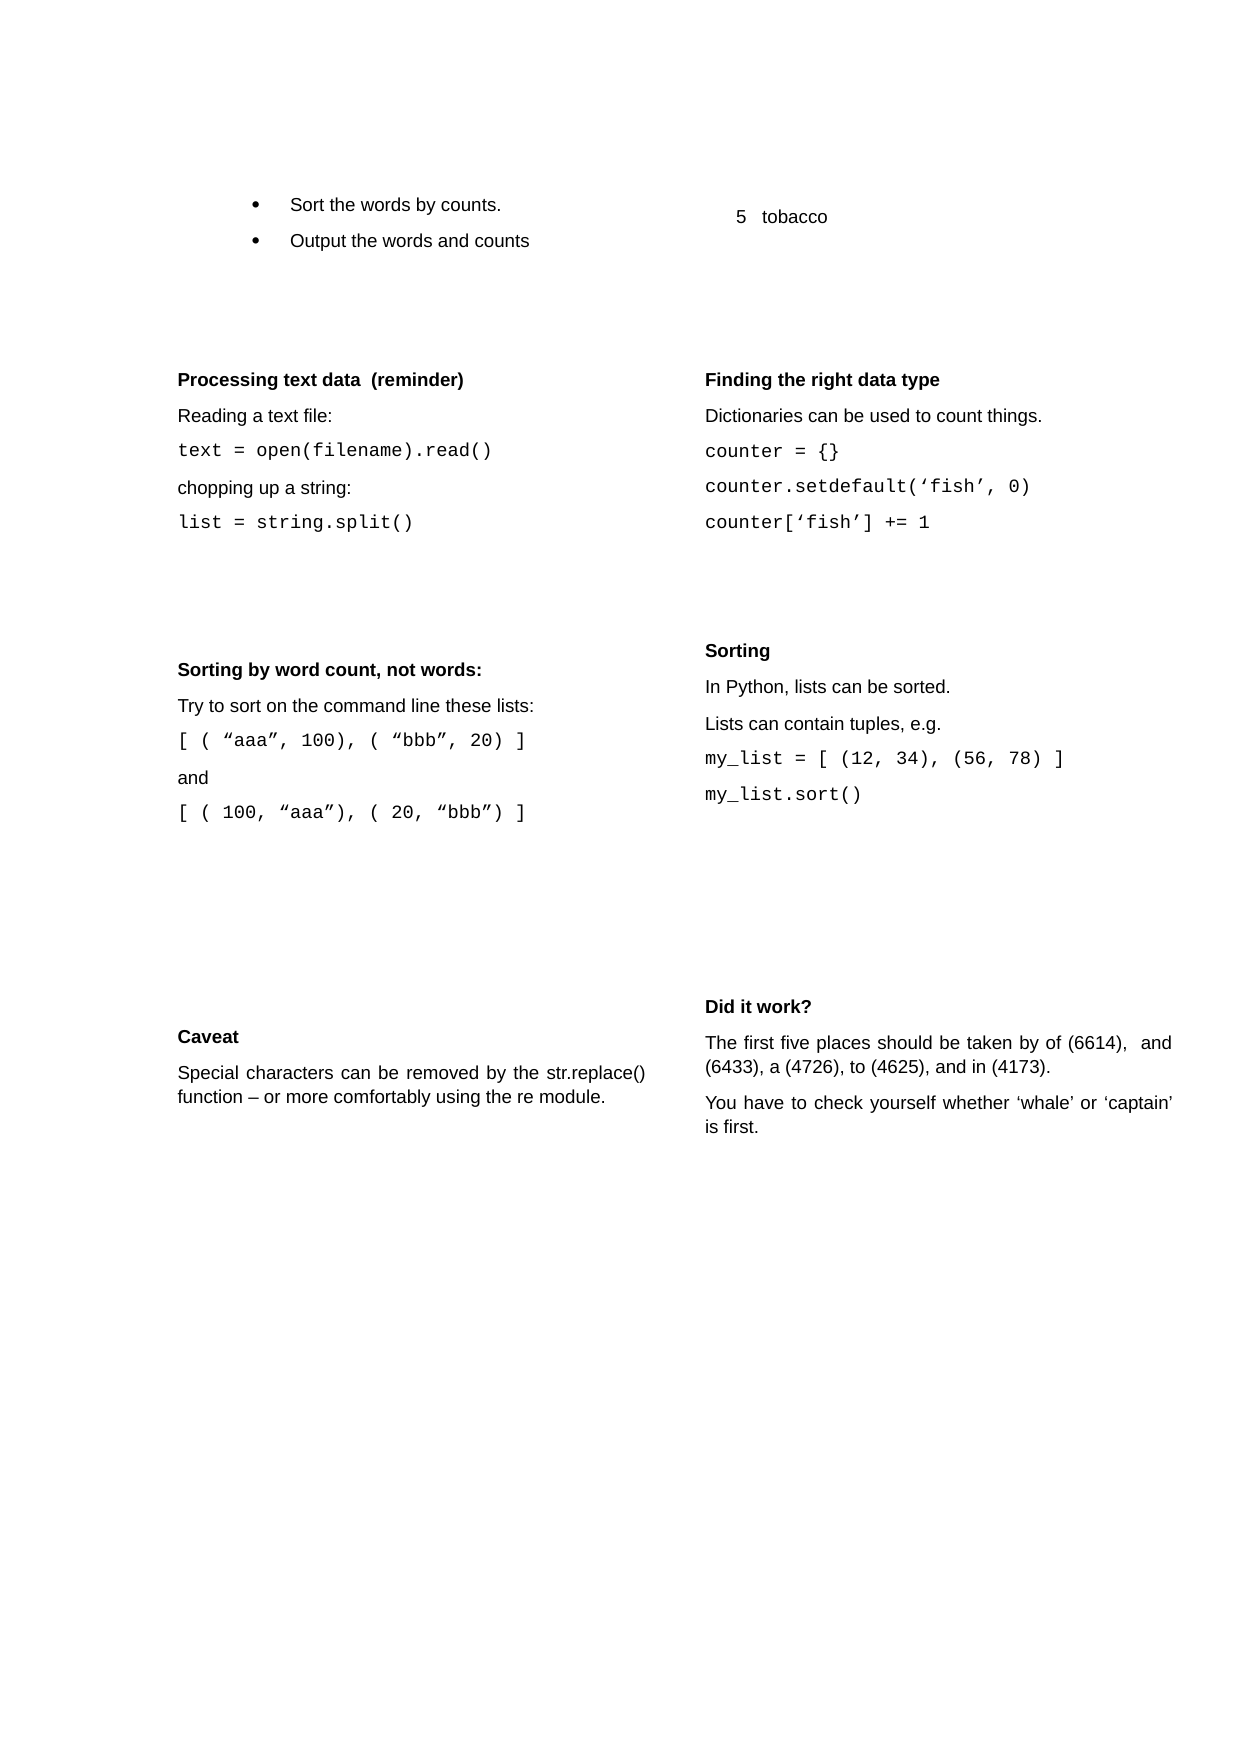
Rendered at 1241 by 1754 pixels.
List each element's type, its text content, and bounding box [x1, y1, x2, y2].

table_cell Processing text data (reminder) Reading a text file: text = open(filename).read() chopping up a string: list = string.split() [148, 298, 675, 605]
table_cell Did it work? The first five places should be taken by of (6614), and (6433), a (4726), to (4625), and in (4173). You have to check yourself whether ‘whale’ or ‘captain’ is first. [675, 913, 1202, 1220]
table_cell Sorting In Python, lists can be sorted. Lists can contain tuples, e.g. my_list = [ (12, 34), (56, 78) ] my_list.sort() [675, 605, 1202, 913]
table_header 5 tobacco [675, 148, 1202, 298]
table_cell Caveat Special characters can be removed by the str.replace() function – or more comfortably using the re module. [148, 913, 675, 1220]
table_cell Finding the right data type Dictionaries can be used to count things. counter = {} counter.setdefault(‘fish’, 0) counter[‘fish’] += 1 [675, 298, 1202, 605]
table_header Program structure Read the file. Split it into words. Count each word. Sort the words by counts. Output the words and counts [148, 148, 675, 298]
table_cell Sorting by word count, not words: Try to sort on the command line these lists: [ ( “aaa”, 100), ( “bbb”, 20) ] and [ ( 100, “aaa”), ( 20, “bbb”) ] [148, 605, 675, 913]
